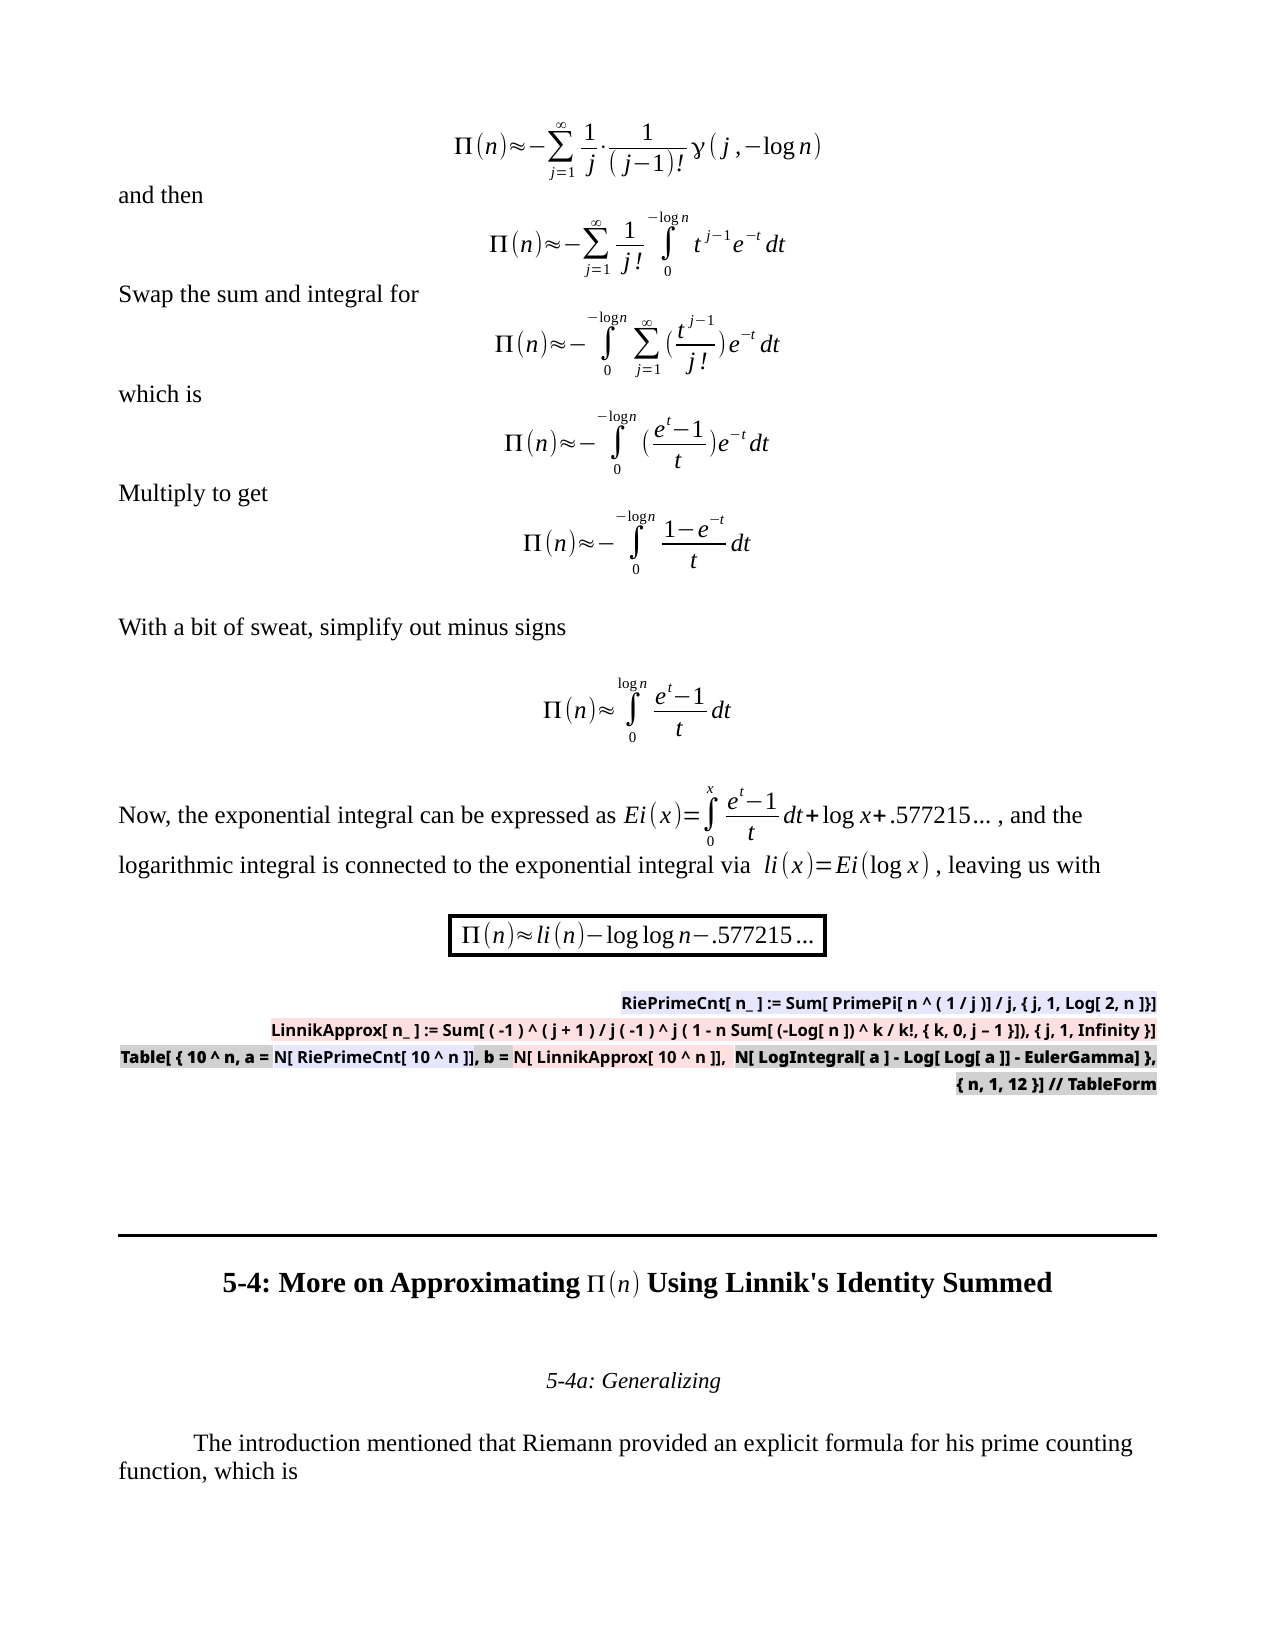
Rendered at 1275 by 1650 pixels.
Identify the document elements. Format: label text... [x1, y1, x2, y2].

text The introduction mentioned that Riemann provided an explicit formula for his prime counting function, which is [118, 1428, 1157, 1485]
text 5-4a: Generalizing [118, 1367, 1157, 1393]
text Now, the exponential integral can be expressed as, and the logarithmic integral is connected to the exponential integral via , leaving us with [118, 780, 1157, 880]
text RiePrimeCnt[ n_ ] := Sum[ PrimePi[ n ^ ( 1 / j )] / j, { j, 1, Log[ 2, n ]}] [118, 991, 621, 1014]
text and then [118, 180, 1157, 209]
text With a bit of sweat, simplify out minus signs [118, 612, 1157, 641]
text Table[ { 10 ^ n, a = N[ RiePrimeCnt[ 10 ^ n ]], b = N[ LinnikApprox[ 10 ^ n ]], N[ LogIntegral[ a ] - Log[ Log[ a ]] - EulerGamma] }, { n, 1, 12 }] // TableForm [118, 1041, 1157, 1095]
text which is [118, 379, 1157, 408]
text LinnikApprox[ n_ ] := Sum[ ( -1 ) ^ ( j + 1 ) / j ( -1 ) ^ j ( 1 - n Sum[ (-Log[ n ]) ^ k / k!, { k, 0, j – 1 }]), { j, 1, Infinity }] [118, 1014, 1157, 1041]
text Swap the sum and integral for [118, 279, 1157, 308]
text 5-4: More on ApproximatingUsing Linnik's Identity Summed [118, 1265, 1157, 1299]
text Multiply to get [118, 478, 1157, 507]
